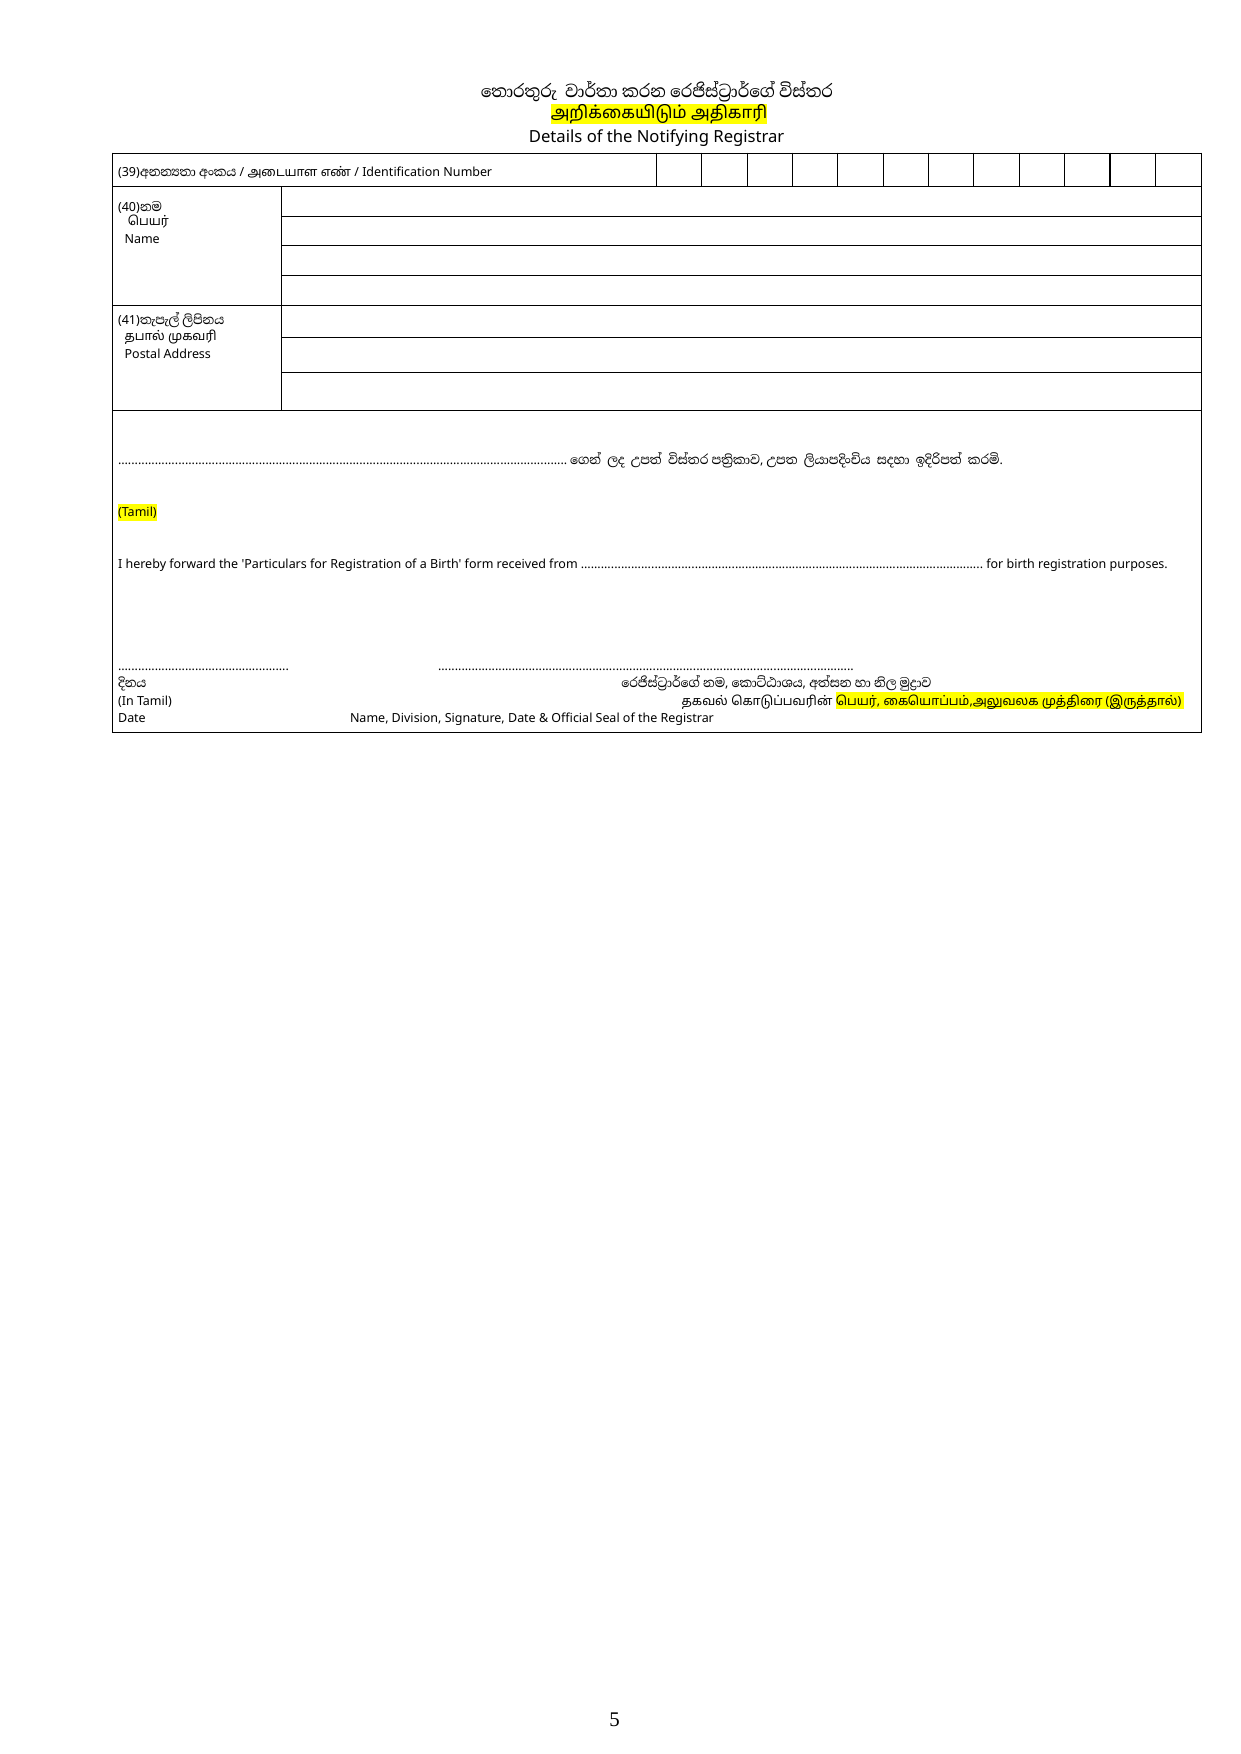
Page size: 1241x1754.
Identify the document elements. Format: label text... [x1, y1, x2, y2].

table_cell [1020, 154, 1064, 186]
table_cell [282, 246, 1201, 275]
table_cell [1111, 154, 1155, 186]
table_cell [884, 154, 928, 186]
table_cell [282, 373, 1201, 410]
table_cell [282, 217, 1201, 245]
table_cell [929, 154, 973, 186]
table_cell [793, 154, 837, 186]
table_cell [1065, 154, 1109, 186]
table_cell [282, 338, 1201, 372]
table_cell [748, 154, 792, 186]
table_cell [657, 154, 701, 186]
table_cell (41)තැපැල් ලිපිනය தபால் முகவரி Postal Address [113, 306, 281, 410]
table_cell …................................................................................................................................... ගෙන් ලද උපත් විස්තර පත්‍රිකාව, උපත ලියාපදිංචිය සදහා ඉදිරිපත් කරමි. (Tamil) I hereby forward the 'Particulars for Registration of a Birth' form received from …..................................................................................................................... for birth registration purposes. …................................................ ............................................................................................................................ දිනය රෙජිස්ට්‍රාර්ගේ නම, කොට්ඨාශය, අත්සන හා නිල මුද්‍රාව (In Tamil) தகவல் கொடுப்பவரின் பெயர், கையொப்பம்,அலுவலக முத்திரை (இருத்தால்) Date Name, Division, Signature, Date & Official Seal of the Registrar [113, 411, 1201, 732]
table_cell [1156, 154, 1201, 186]
table_cell [282, 306, 1201, 337]
table_cell (40)නම பெயர் Name [113, 187, 281, 304]
table_cell [702, 154, 747, 186]
table_cell (39)අනන්‍යතා අංකය / அடையாள எண் / Identification Number [113, 154, 656, 186]
table_header තොරතුරු වාර්තා කරන රෙජිස්ට්‍රාර්ගේ විස්තර அறிக்கையிடும் அதிகாரி Details of the Notifying Registrar [112, 75, 1201, 153]
table_cell [974, 154, 1019, 186]
table_cell [838, 154, 883, 186]
table_cell [282, 276, 1201, 304]
table_cell [282, 187, 1201, 216]
